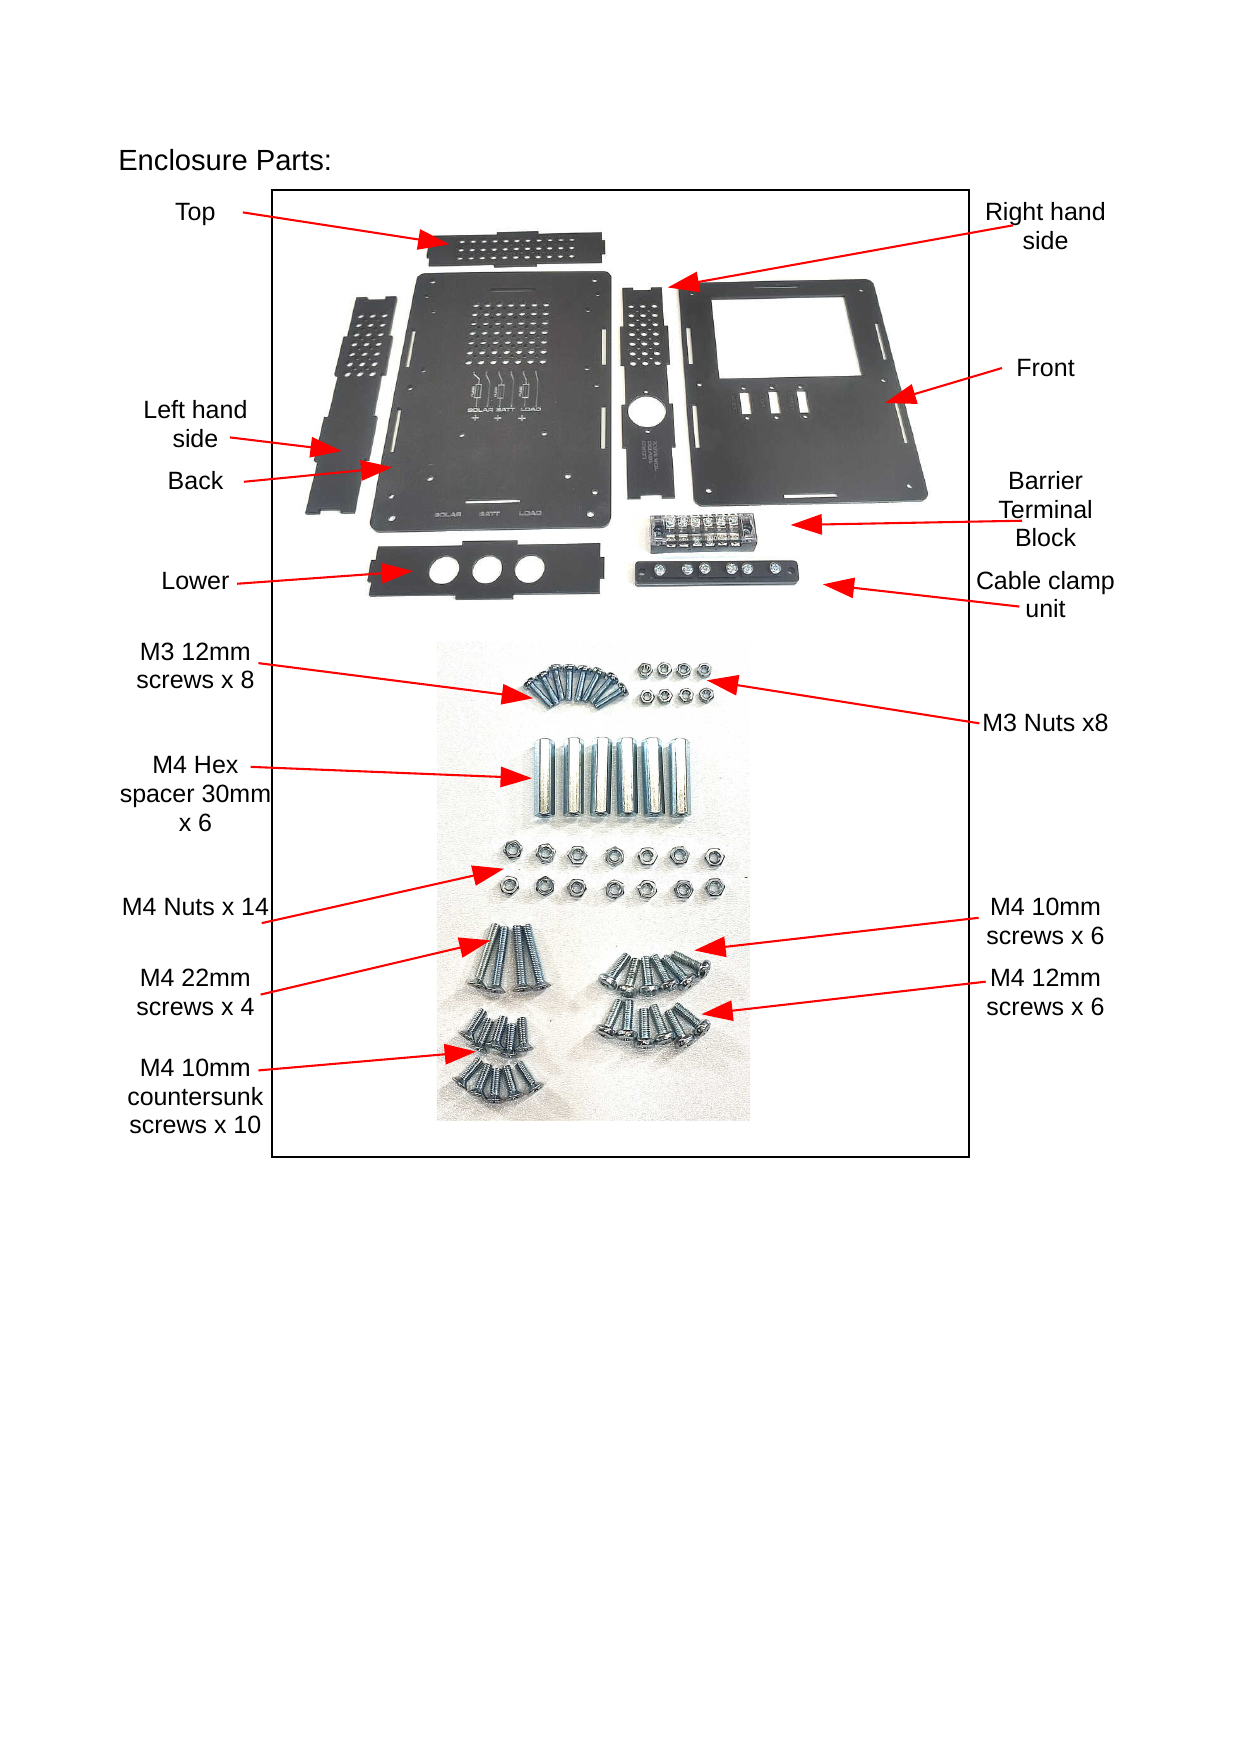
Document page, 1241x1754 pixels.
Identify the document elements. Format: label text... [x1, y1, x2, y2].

table_cell M3 Nuts x8 [970, 700, 1122, 742]
table_cell [118, 842, 271, 884]
table_header [273, 583, 968, 720]
table_cell Back [118, 458, 271, 558]
table_cell M4 Hex spacer 30mm x 6 [118, 742, 271, 842]
subtitle Enclosure Parts: [118, 143, 1122, 177]
table_header [273, 955, 436, 1068]
table_cell Cable clamp unit [970, 558, 1122, 629]
table_cell M4 10mm countersunk screws x 10 [118, 1045, 271, 1156]
table_cell [970, 742, 1122, 842]
table_cell M3 12mm screws x 8 [118, 629, 271, 700]
table_cell M4 10mm screws x 6 [970, 884, 1122, 955]
picture [274, 217, 949, 618]
table_cell M4 Nuts x 14 [118, 884, 271, 955]
table_header Right hand side [970, 189, 1122, 260]
table_header [273, 667, 436, 773]
picture [436, 641, 751, 1121]
table_header [751, 921, 968, 1007]
table_cell [970, 629, 1122, 700]
table_cell [970, 842, 1122, 884]
table_cell [118, 260, 271, 302]
table_cell M4 22mm screws x 4 [118, 955, 271, 1045]
table_header [273, 886, 436, 990]
table_cell [970, 303, 1122, 345]
table_cell [118, 700, 271, 742]
table_header [273, 191, 968, 235]
table_header [949, 380, 968, 521]
table_cell Barrier Terminal Block [970, 458, 1122, 558]
table_cell [118, 345, 271, 387]
table_cell [970, 260, 1122, 302]
table_cell [970, 1045, 1122, 1156]
table_header [949, 235, 968, 382]
table_cell Lower [118, 558, 271, 629]
table_header [949, 523, 968, 599]
table_header [273, 769, 436, 919]
table_cell [970, 387, 1122, 458]
table_cell M4 12mm screws x 6 [970, 955, 1122, 1045]
table_header [273, 985, 968, 1156]
table_cell Left hand side [118, 387, 271, 458]
table_cell Front [970, 345, 1122, 387]
table_cell [118, 303, 271, 345]
table_header [751, 689, 968, 942]
table_header Top [118, 189, 271, 260]
